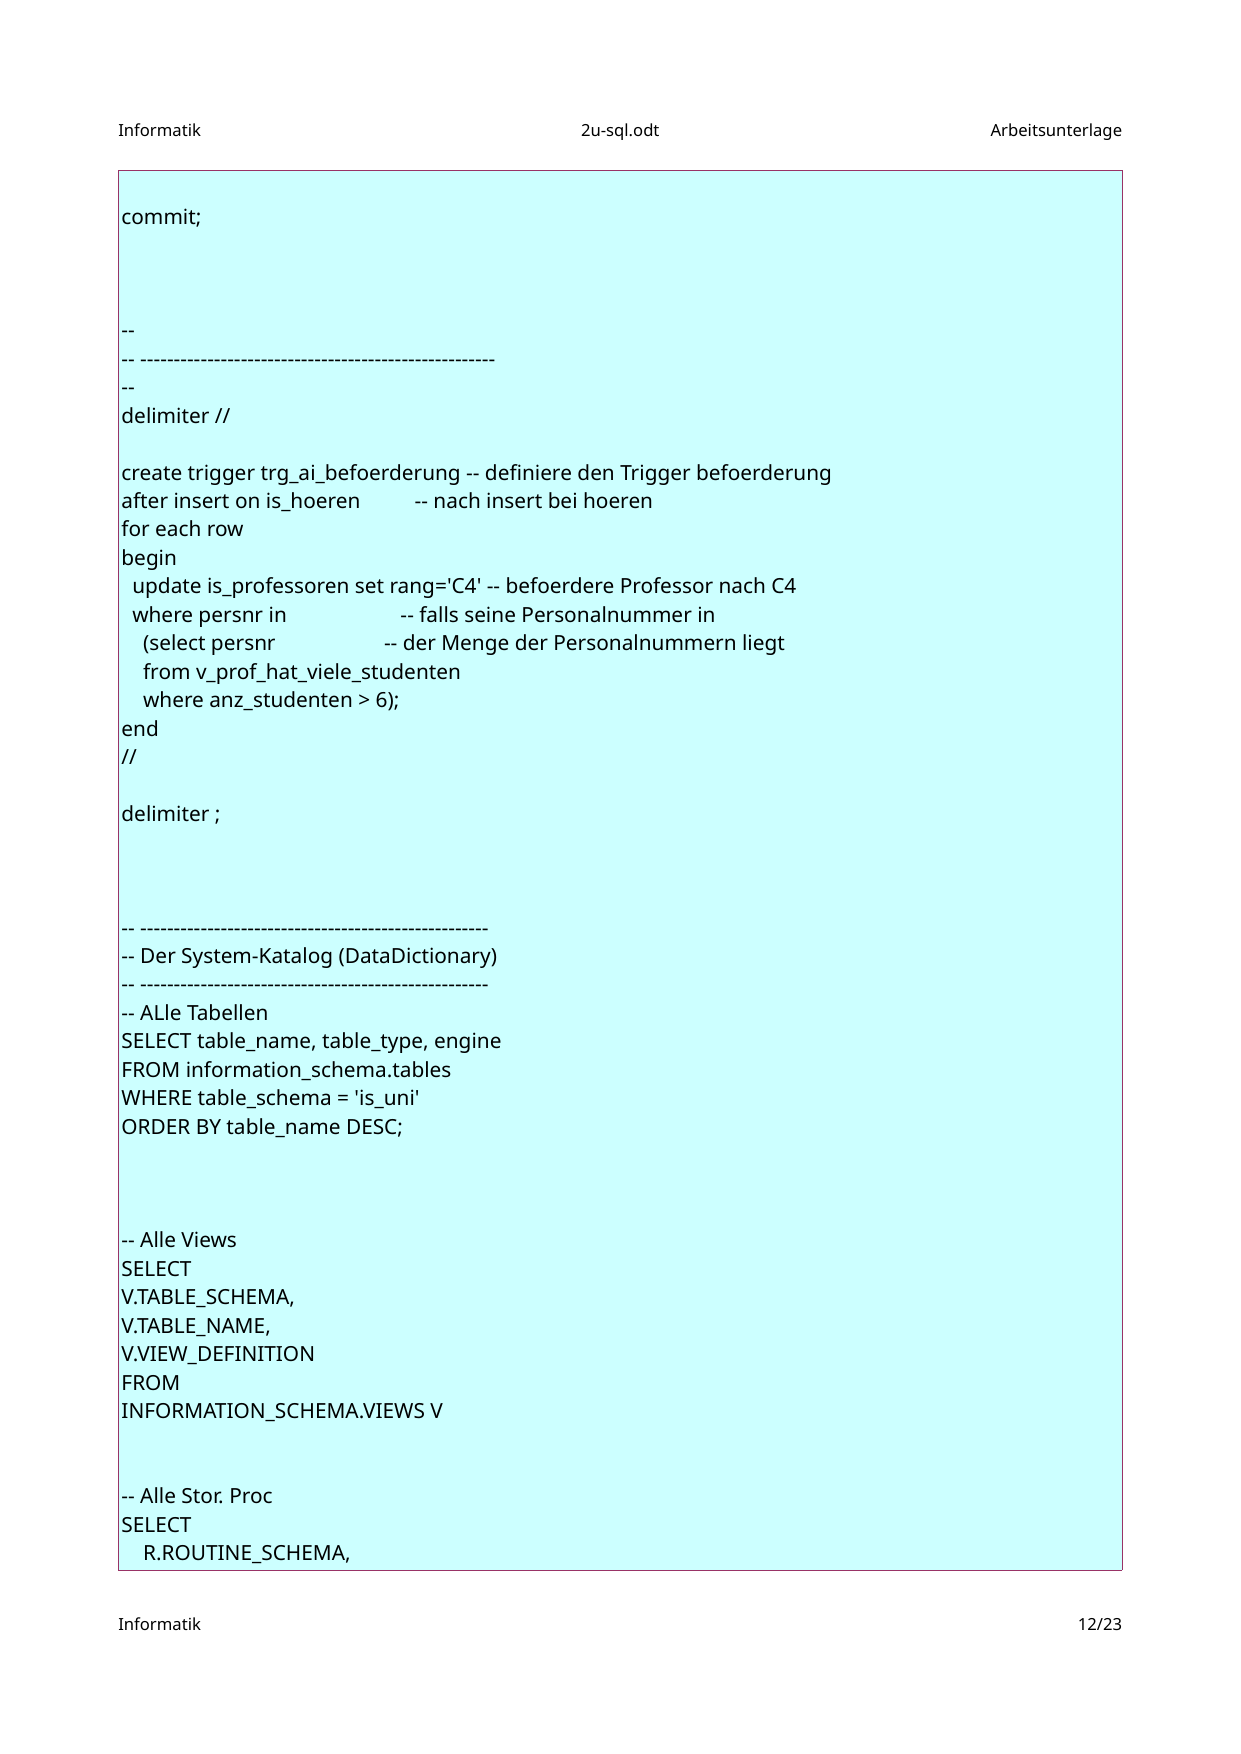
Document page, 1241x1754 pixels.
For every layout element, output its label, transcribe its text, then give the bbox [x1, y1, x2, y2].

text SELECT [119, 1507, 1122, 1535]
text for each row [119, 512, 1122, 540]
text -- [119, 369, 1122, 398]
text INFORMATION_SCHEMA.VIEWS V [119, 1393, 1122, 1422]
text // [119, 739, 1122, 767]
text where anz_studenten > 6); [119, 682, 1122, 711]
text V.TABLE_SCHEMA, [119, 1279, 1122, 1308]
text V.VIEW_DEFINITION [119, 1336, 1122, 1365]
text FROM [119, 1365, 1122, 1393]
text delimiter ; [119, 796, 1122, 824]
text -- ----------------------------------------------------- [119, 341, 1122, 369]
text where persnr in -- falls seine Personalnummer in [119, 597, 1122, 625]
text -- Alle Views [119, 1222, 1122, 1251]
text create trigger trg_ai_befoerderung -- definiere den Trigger befoerderung [119, 455, 1122, 483]
text FROM information_schema.tables [119, 1052, 1122, 1080]
text ORDER BY table_name DESC; [119, 1109, 1122, 1137]
text V.TABLE_NAME, [119, 1308, 1122, 1336]
text -- Der System-Katalog (DataDictionary) [119, 938, 1122, 967]
text delimiter // [119, 398, 1122, 426]
text update is_professoren set rang='C4' -- befoerdere Professor nach C4 [119, 568, 1122, 597]
text WHERE table_schema = 'is_uni' [119, 1080, 1122, 1109]
text -- ALle Tabellen [119, 995, 1122, 1023]
text begin [119, 540, 1122, 568]
text -- [119, 312, 1122, 341]
text after insert on is_hoeren -- nach insert bei hoeren [119, 483, 1122, 512]
text (select persnr -- der Menge der Personalnummern liegt [119, 625, 1122, 654]
text -- Alle Stor. Proc [119, 1478, 1122, 1507]
text commit; [119, 199, 1122, 227]
text R.ROUTINE_SCHEMA, [119, 1535, 1122, 1570]
text SELECT [119, 1251, 1122, 1279]
text SELECT table_name, table_type, engine [119, 1023, 1122, 1052]
text end [119, 711, 1122, 739]
text -- ---------------------------------------------------- [119, 910, 1122, 938]
text from v_prof_hat_viele_studenten [119, 654, 1122, 682]
text -- ---------------------------------------------------- [119, 967, 1122, 995]
